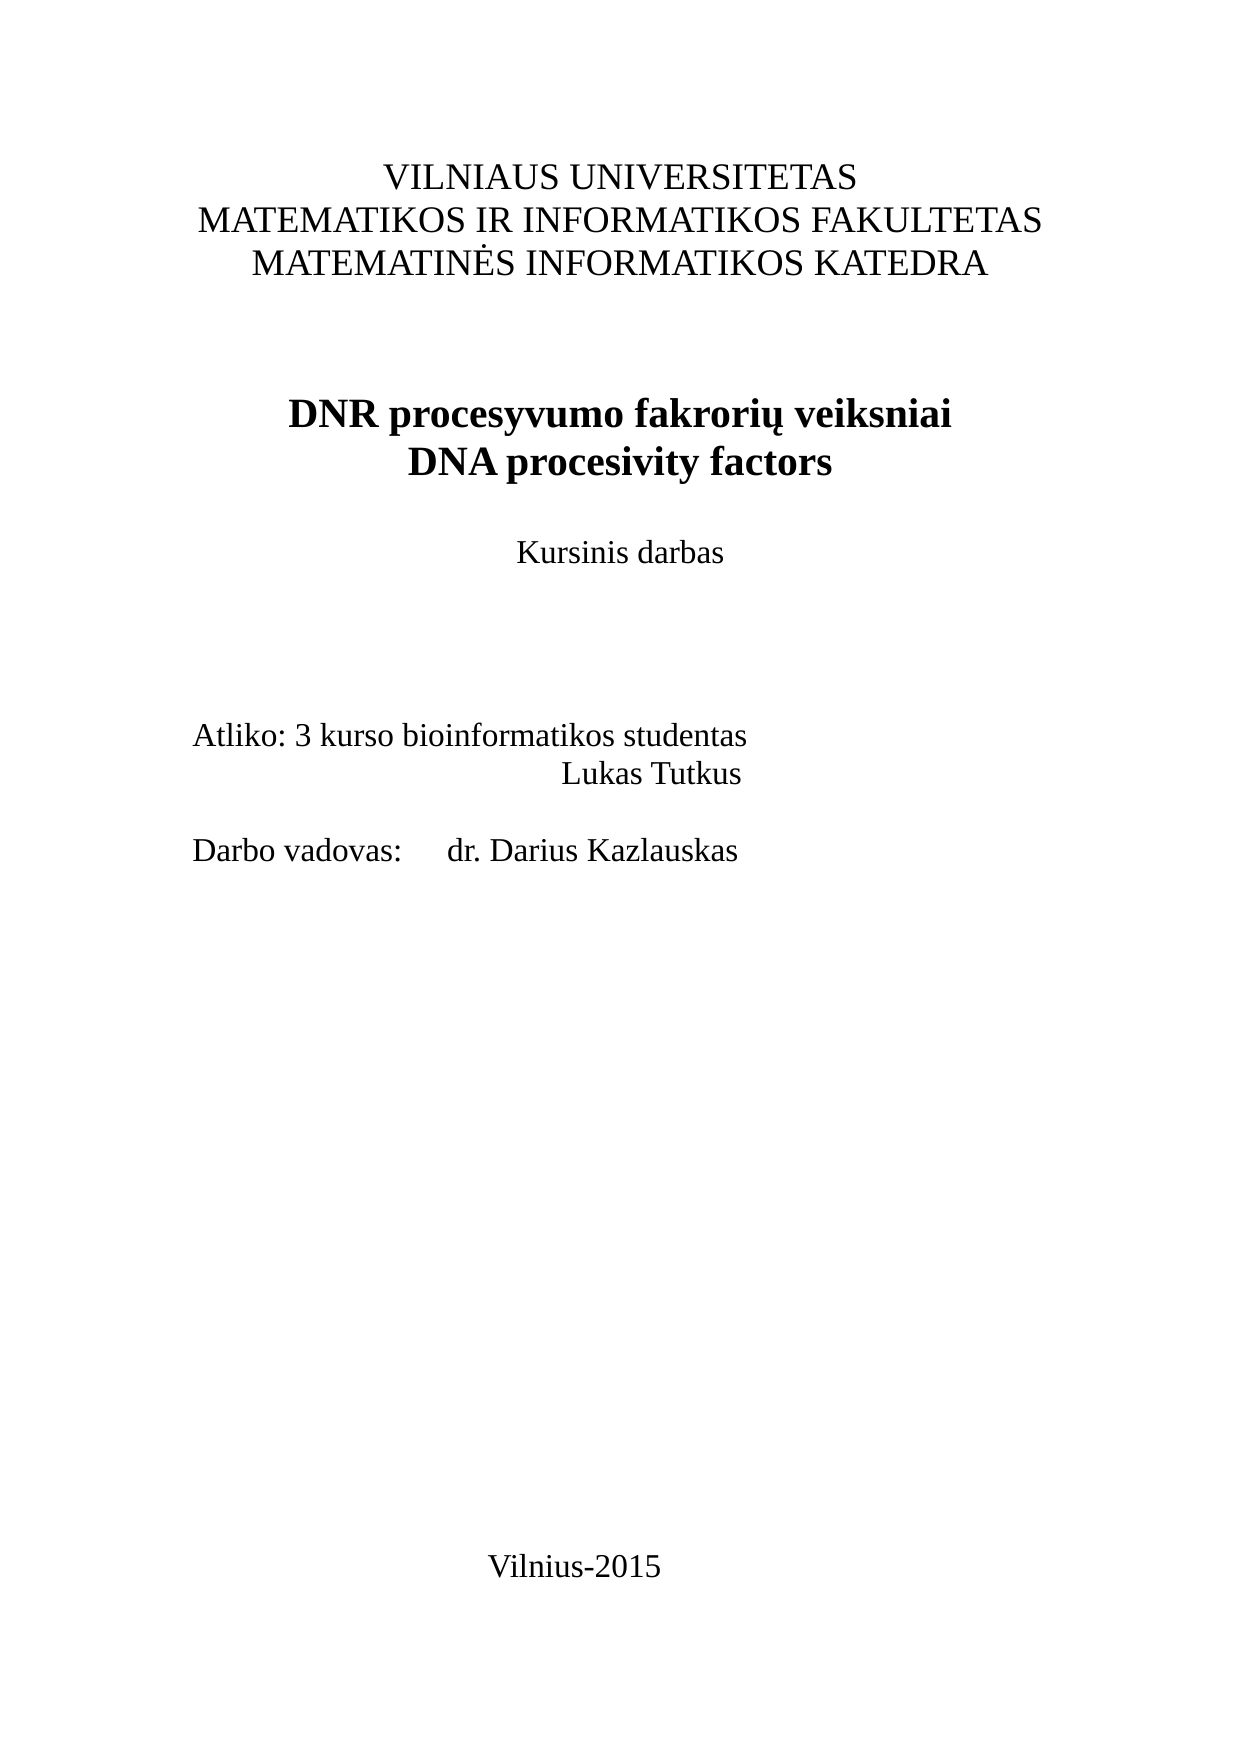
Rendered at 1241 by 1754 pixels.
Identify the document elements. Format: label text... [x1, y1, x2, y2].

text Atliko: 3 kurso bioinformatikos studentas [118, 715, 1122, 753]
text Lukas Tutkus [118, 753, 1122, 791]
text DNA procesivity factors [118, 437, 1122, 485]
text DNR procesyvumo fakrorių veiksniai [118, 389, 1122, 437]
text MATEMATIKOS IR INFORMATIKOS FAKULTETAS [118, 197, 1122, 240]
text Kursinis darbas [118, 533, 1122, 571]
text MATEMATINĖS INFORMATIKOS KATEDRA [118, 240, 1122, 283]
text Vilnius-2015 [118, 1539, 1122, 1587]
text VILNIAUS UNIVERSITETAS [118, 154, 1122, 197]
text Darbo vadovas: dr. Darius Kazlauskas [118, 830, 1122, 868]
